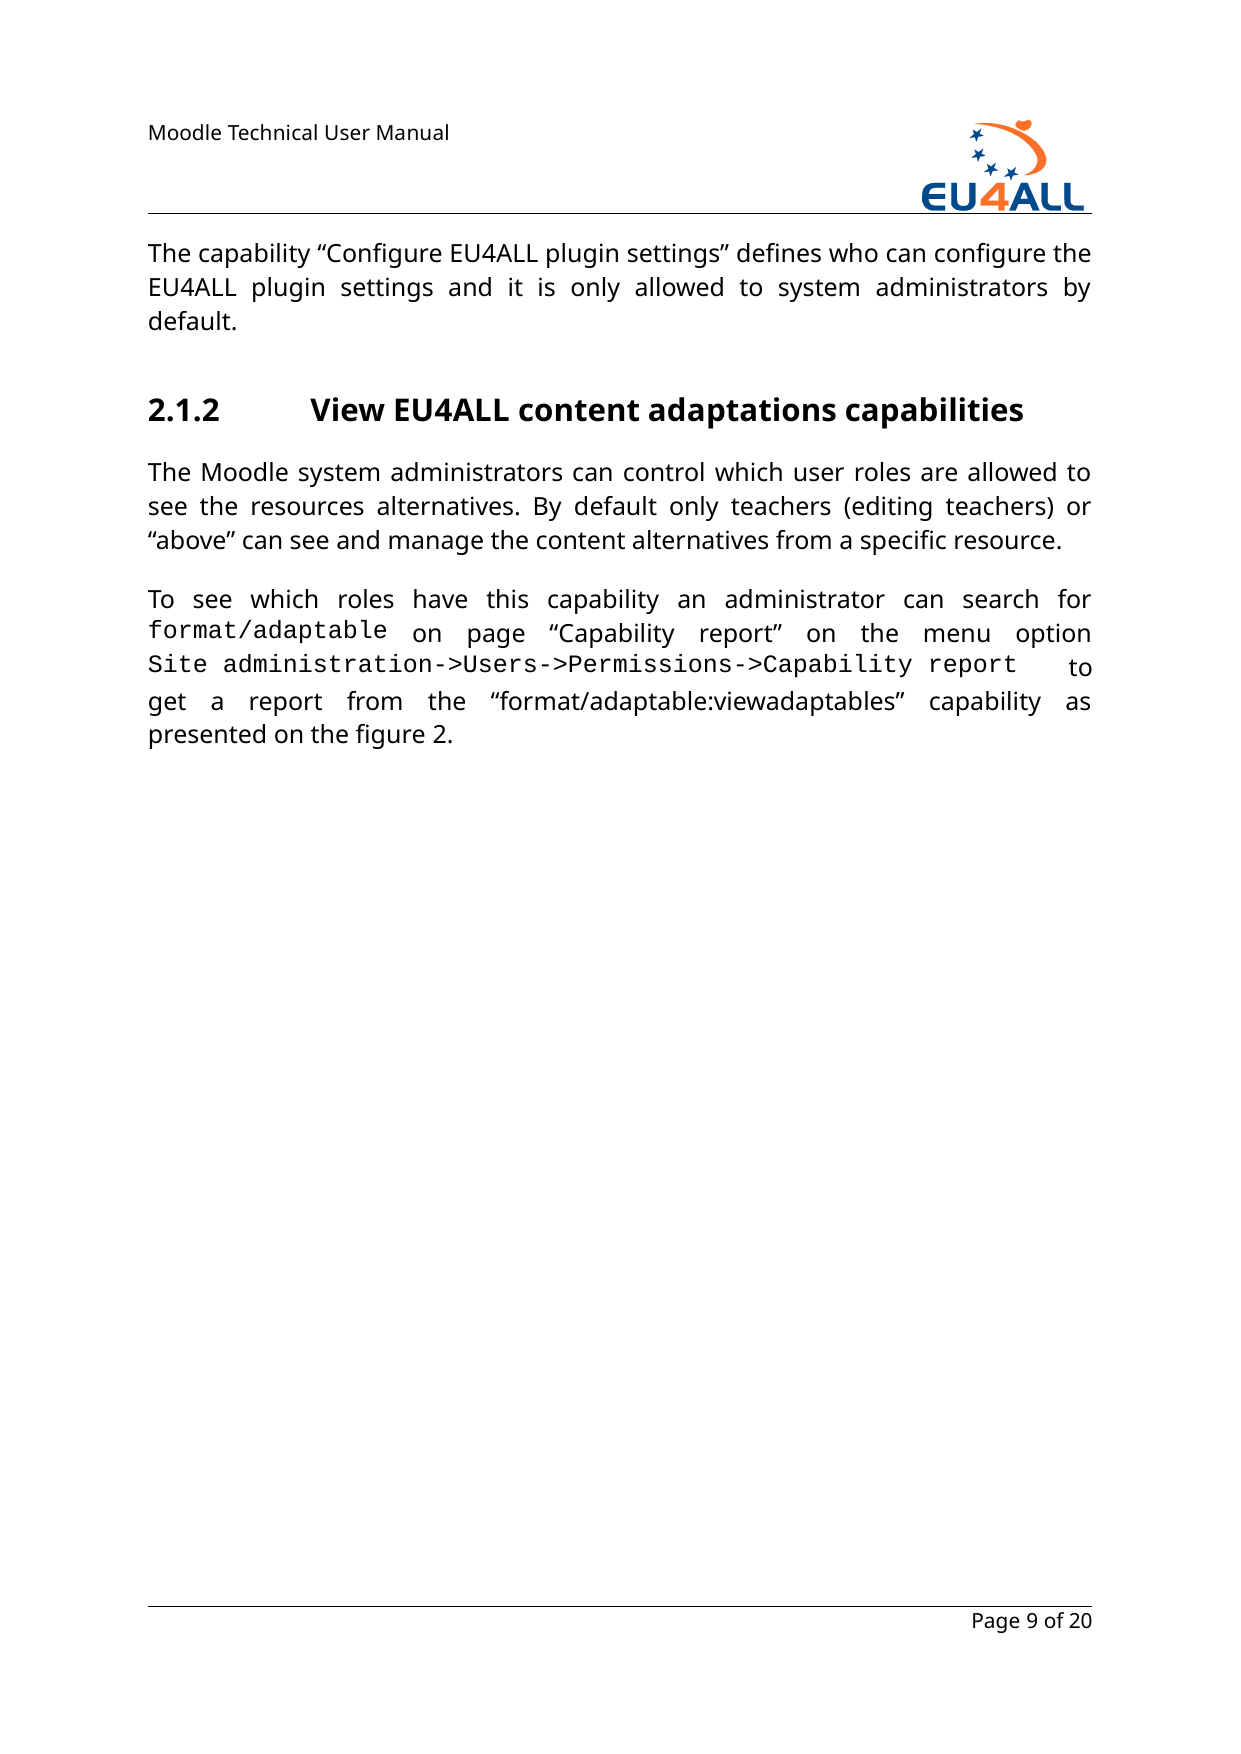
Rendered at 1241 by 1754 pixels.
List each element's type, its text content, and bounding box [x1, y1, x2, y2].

text The capability “Configure EU4ALL plugin settings” defines who can configure the EU4ALL plugin settings and it is only allowed to system administrators by default. [148, 236, 1092, 338]
text To see which roles have this capability an administrator can search for on page “Capability report” on the menu option to get a report from the “format/adaptable:viewadaptables” capability as presented on the figure 2. [148, 582, 1092, 751]
text format/adaptable [148, 618, 388, 646]
text Site administration->Users->Permissions->Capability report [148, 652, 1018, 680]
subtitle View EU4ALL content adaptations capabilities [148, 388, 1092, 430]
text The Moodle system administrators can control which user roles are allowed to see the resources alternatives. By default only teachers (editing teachers) or “above” can see and manage the content alternatives from a specific resource. [148, 455, 1092, 557]
